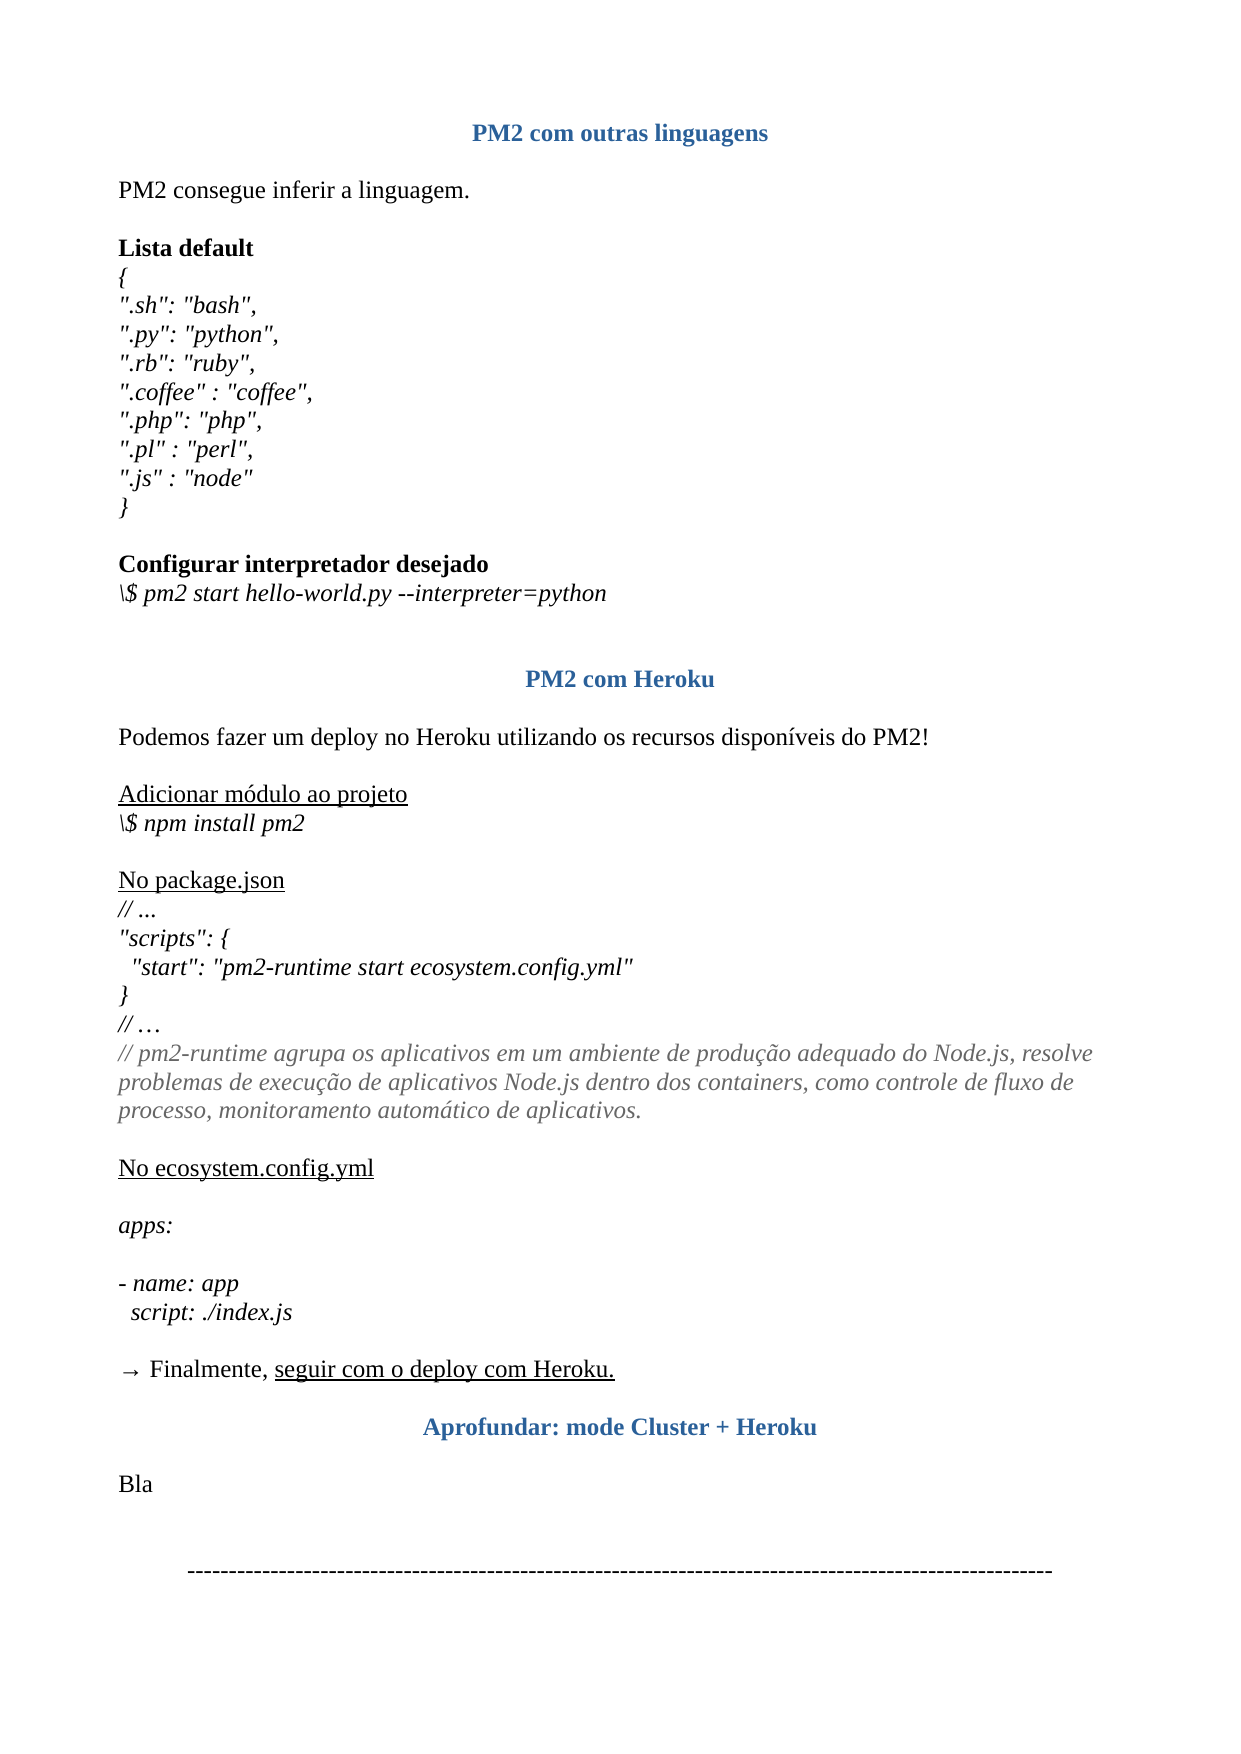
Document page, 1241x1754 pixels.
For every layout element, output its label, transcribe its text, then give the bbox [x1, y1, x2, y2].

text No ecosystem.config.yml [118, 1153, 1122, 1182]
text \$ pm2 start hello-world.py --interpreter=python [118, 578, 1122, 607]
text Podemos fazer um deploy no Heroku utilizando os recursos disponíveis do PM2! [118, 722, 1122, 751]
text PM2 com outras linguagens [118, 118, 1122, 147]
text Lista default [118, 233, 1122, 262]
text ".js" : "node" [118, 463, 1122, 492]
text -------------------------------------------------------------------------------------------------------- [118, 1556, 1122, 1584]
text { [118, 262, 1122, 291]
text Adicionar módulo ao projeto [118, 779, 1122, 808]
text Aprofundar: mode Cluster + Heroku [118, 1412, 1122, 1441]
text PM2 com Heroku [118, 664, 1122, 693]
text No package.json [118, 866, 1122, 894]
text "scripts": { [118, 923, 1122, 952]
text Configurar interpretador desejado [118, 549, 1122, 578]
text script: ./index.js [118, 1297, 1122, 1326]
text ".py": "python", [118, 319, 1122, 348]
text apps: [118, 1211, 1122, 1239]
text - name: app [118, 1268, 1122, 1297]
text // pm2-runtime agrupa os aplicativos em um ambiente de produção adequado do Node.js, resolve problemas de execução de aplicativos Node.js dentro dos containers, como controle de fluxo de processo, monitoramento automático de aplicativos. [118, 1038, 1122, 1124]
text ".pl" : "perl", [118, 434, 1122, 463]
text // ... [118, 894, 1122, 923]
text ".coffee" : "coffee", [118, 377, 1122, 406]
text ".sh": "bash", [118, 291, 1122, 319]
text } [118, 492, 1122, 521]
text ".rb": "ruby", [118, 348, 1122, 377]
text Bla [118, 1469, 1122, 1498]
text ".php": "php", [118, 406, 1122, 434]
text → Finalmente, seguir com o deploy com Heroku. [118, 1354, 1122, 1383]
text // … [118, 1009, 1122, 1038]
text PM2 consegue inferir a linguagem. [118, 176, 1122, 204]
text "start": "pm2-runtime start ecosystem.config.yml" [118, 952, 1122, 981]
text \$ npm install pm2 [118, 808, 1122, 837]
text } [118, 981, 1122, 1009]
